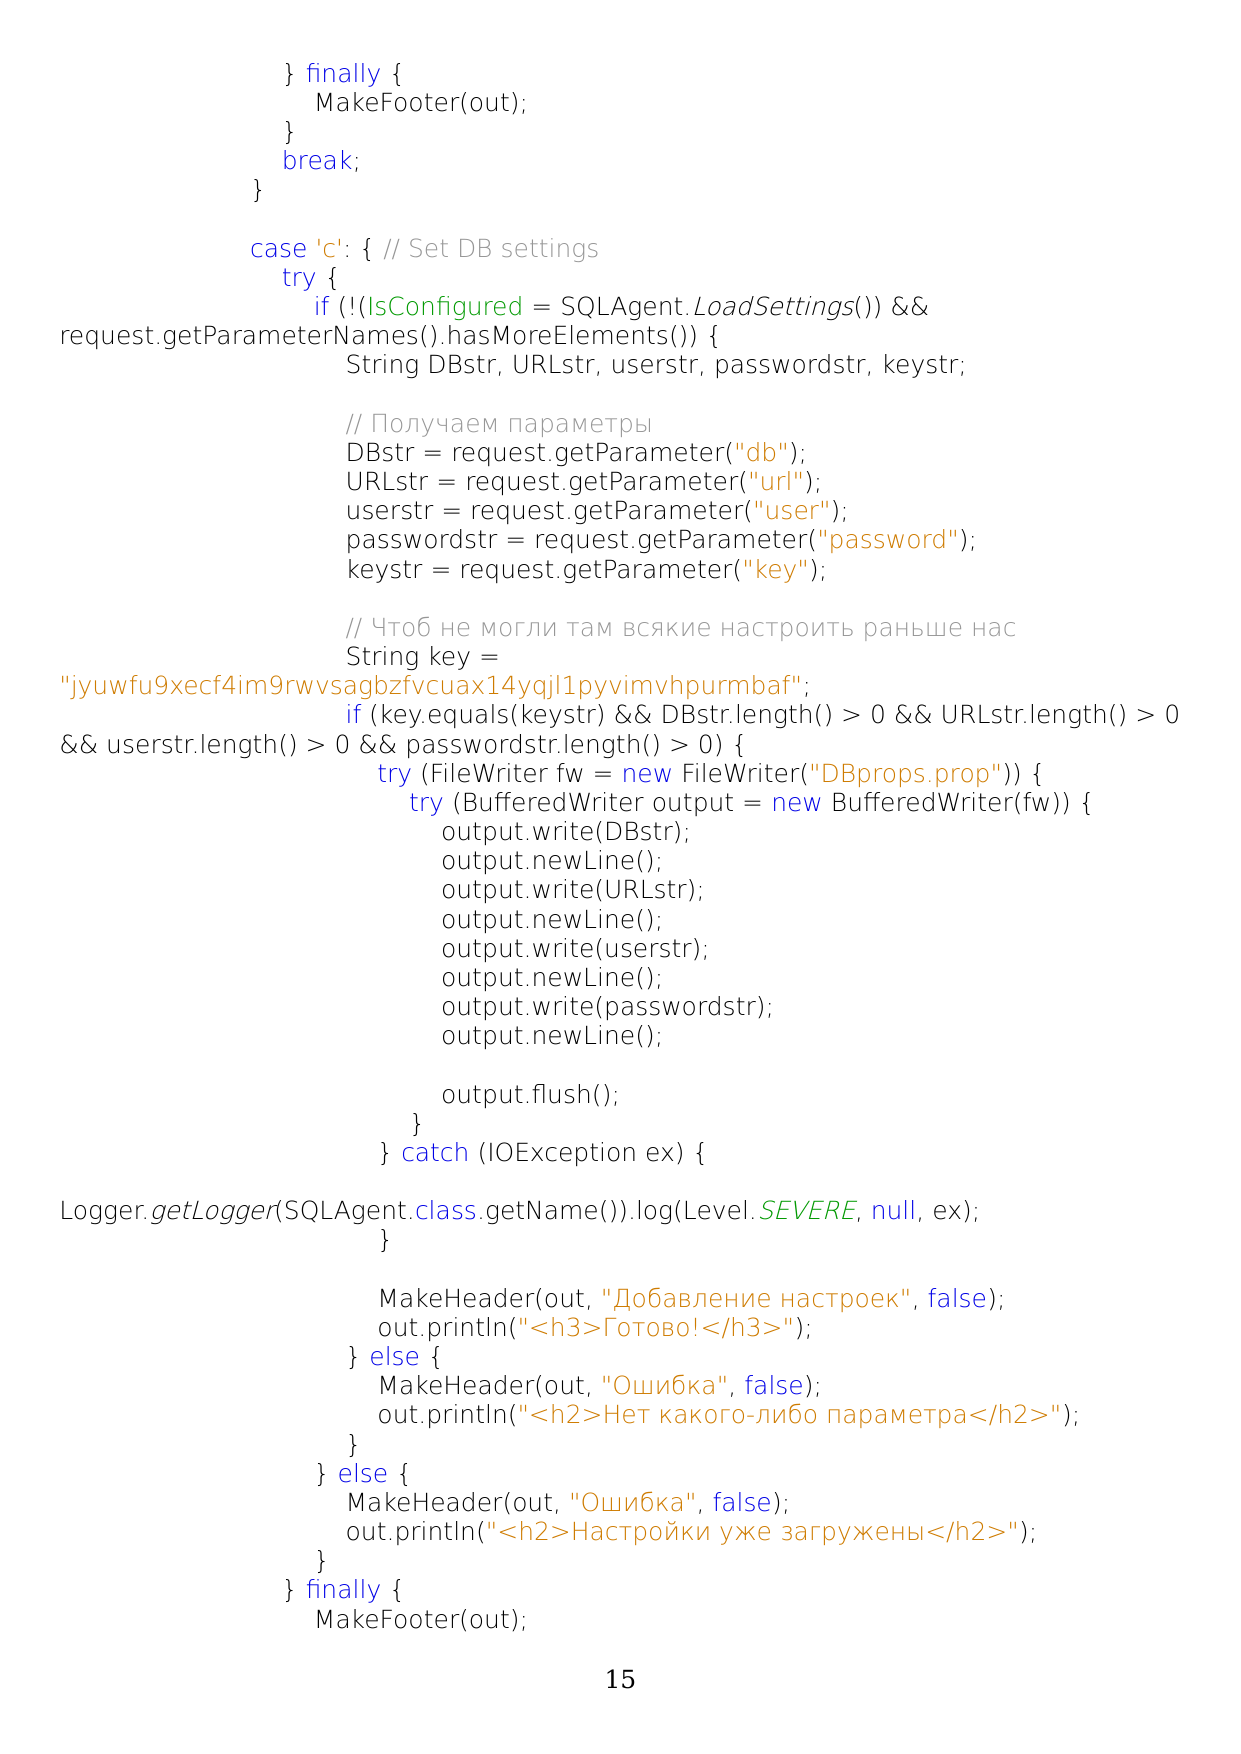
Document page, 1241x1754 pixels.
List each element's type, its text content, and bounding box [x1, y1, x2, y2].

text MakeHeader(out, "Добавление настроек", false); [59, 1284, 1181, 1313]
text String DBstr, URLstr, userstr, passwordstr, keystr; [59, 351, 1181, 380]
text break; [59, 147, 1181, 176]
text } [59, 176, 1181, 205]
text if (!(IsConfigured = SQLAgent.LoadSettings()) && request.getParameterNames().hasMoreElements()) { [59, 292, 1181, 351]
text } [59, 1109, 1181, 1138]
text out.println("<h3>Готово!</h3>"); [59, 1313, 1181, 1342]
text if (key.equals(keystr) && DBstr.length() > 0 && URLstr.length() > 0 && userstr.length() > 0 && passwordstr.length() > 0) { [59, 701, 1181, 759]
text // Получаем параметры [59, 409, 1181, 438]
text passwordstr = request.getParameter("password"); [59, 526, 1181, 555]
text } else { [59, 1342, 1181, 1372]
text MakeHeader(out, "Ошибка", false); [59, 1488, 1181, 1517]
text DBstr = request.getParameter("db"); [59, 438, 1181, 467]
text MakeFooter(out); [59, 1605, 1181, 1634]
text output.newLine(); [59, 1022, 1181, 1051]
text output.flush(); [59, 1080, 1181, 1109]
text } finally { [59, 1576, 1181, 1605]
text output.newLine(); [59, 905, 1181, 934]
text } catch (IOException ex) { [59, 1138, 1181, 1167]
text } [59, 117, 1181, 147]
text output.write(passwordstr); [59, 992, 1181, 1022]
text String key = "jyuwfu9xecf4im9rwvsagbzfvcuax14yqjl1pyvimvhpurmbaf"; [59, 642, 1181, 701]
text } [59, 1430, 1181, 1459]
text out.println("<h2>Настройки уже загружены</h2>"); [59, 1517, 1181, 1547]
text output.write(DBstr); [59, 817, 1181, 847]
text output.write(URLstr); [59, 876, 1181, 905]
text userstr = request.getParameter("user"); [59, 497, 1181, 526]
text } [59, 1547, 1181, 1576]
text try { [59, 263, 1181, 292]
text MakeHeader(out, "Ошибка", false); [59, 1372, 1181, 1401]
text MakeFooter(out); [59, 88, 1181, 117]
text } else { [59, 1459, 1181, 1488]
text output.write(userstr); [59, 934, 1181, 963]
text } finally { [59, 59, 1181, 88]
text Logger.getLogger(SQLAgent.class.getName()).log(Level.SEVERE, null, ex); [59, 1167, 1181, 1226]
text try (FileWriter fw = new FileWriter("DBprops.prop")) { [59, 759, 1181, 788]
text } [59, 1226, 1181, 1255]
text case 'c': { // Set DB settings [59, 234, 1181, 263]
text URLstr = request.getParameter("url"); [59, 467, 1181, 497]
text // Чтоб не могли там всякие настроить раньше нас [59, 613, 1181, 642]
text keystr = request.getParameter("key"); [59, 555, 1181, 584]
text out.println("<h2>Нет какого-либо параметра</h2>"); [59, 1401, 1181, 1430]
text output.newLine(); [59, 847, 1181, 876]
text try (BufferedWriter output = new BufferedWriter(fw)) { [59, 788, 1181, 817]
text output.newLine(); [59, 963, 1181, 992]
